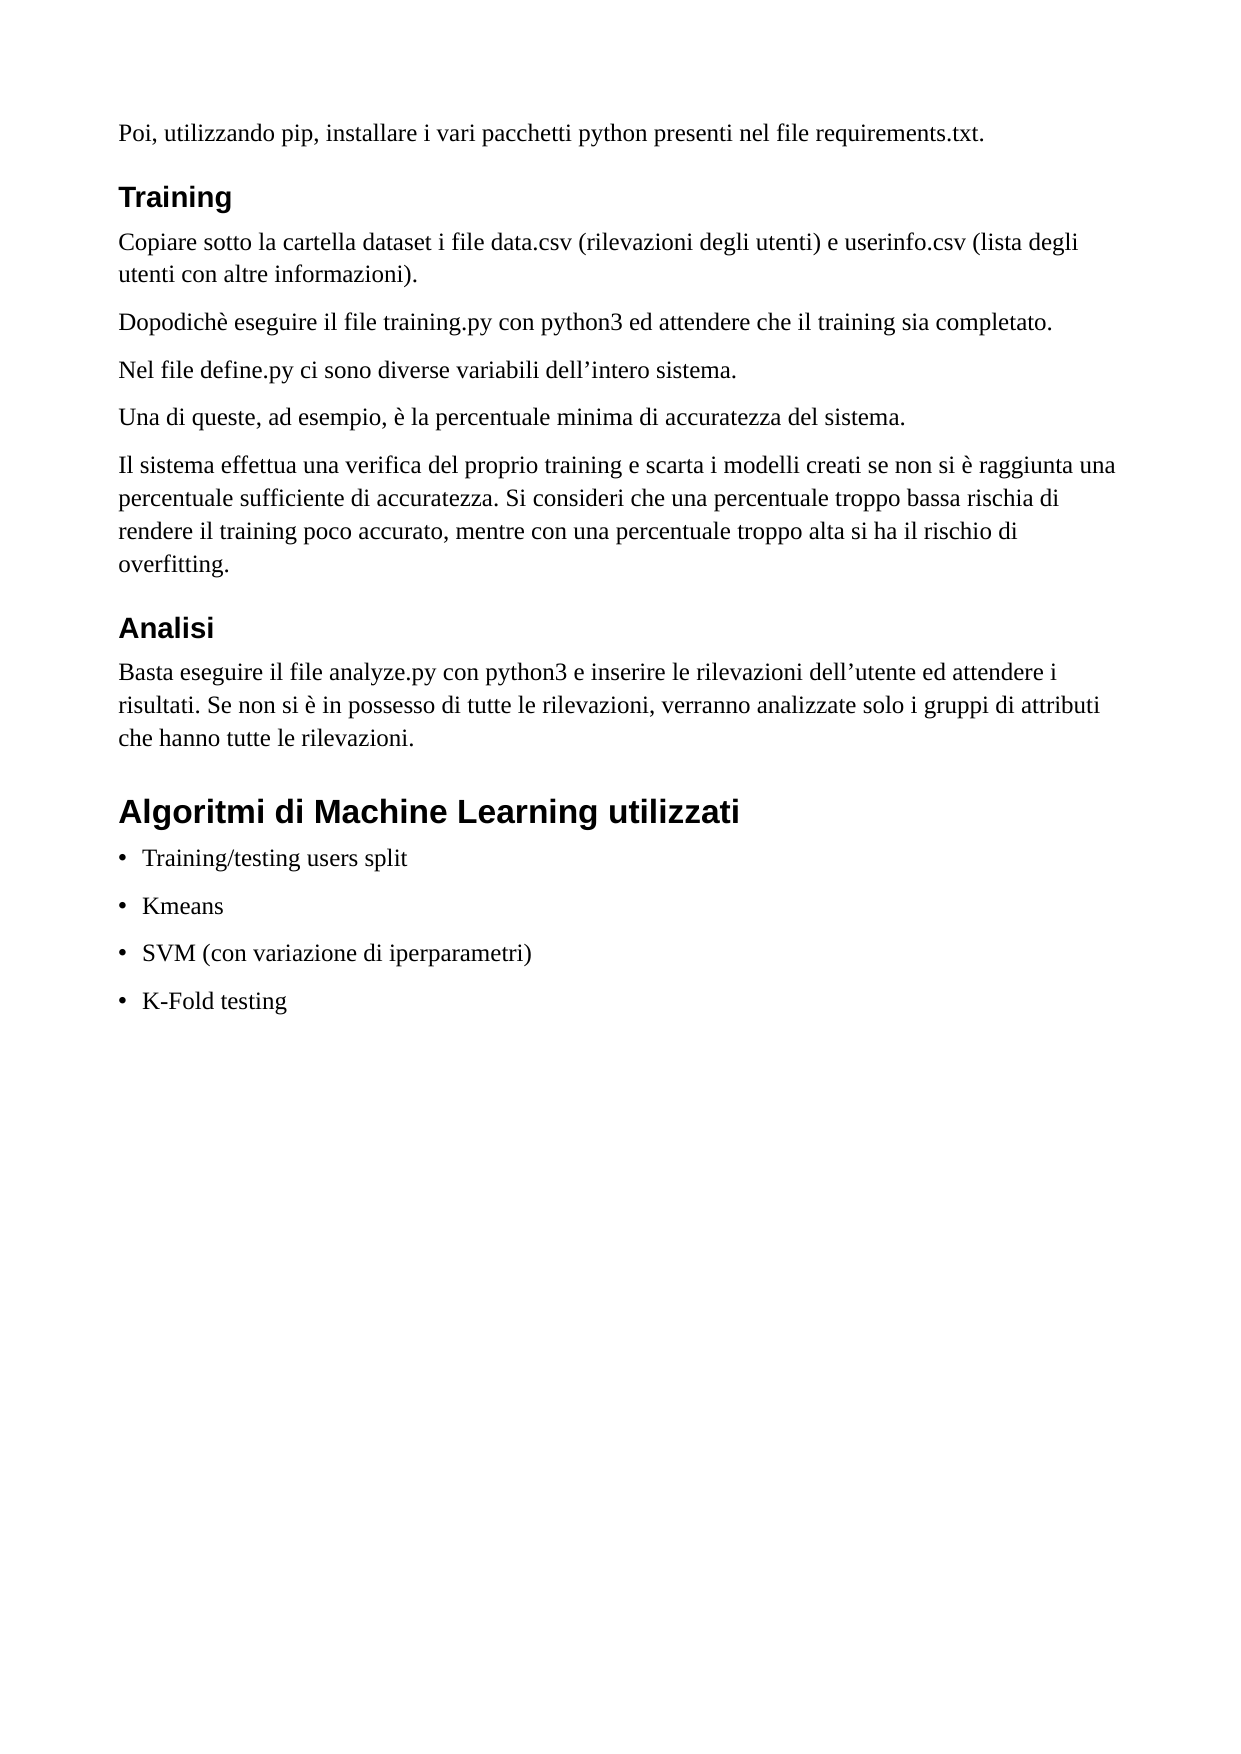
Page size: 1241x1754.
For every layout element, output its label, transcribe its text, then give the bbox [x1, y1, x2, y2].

list SVM (con variazione di iperparametri) [118, 938, 1122, 967]
list Training/testing users split [118, 843, 1122, 872]
subtitle Analisi [118, 611, 1122, 645]
text Nel file define.py ci sono diverse variabili dell’intero sistema. [118, 355, 1122, 383]
text Il sistema effettua una verifica del proprio training e scarta i modelli creati se non si è raggiunta una percentuale sufficiente di accuratezza. Si consideri che una percentuale troppo bassa rischia di rendere il training poco accurato, mentre con una percentuale troppo alta si ha il rischio di overfitting. [118, 450, 1122, 578]
text Una di queste, ad esempio, è la percentuale minima di accuratezza del sistema. [118, 402, 1122, 431]
list Kmeans [118, 891, 1122, 919]
list K-Fold testing [118, 986, 1122, 1015]
text Dopodichè eseguire il file training.py con python3 ed attendere che il training sia completato. [118, 307, 1122, 336]
text Basta eseguire il file analyze.py con python3 e inserire le rilevazioni dell’utente ed attendere i risultati. Se non si è in possesso di tutte le rilevazioni, verranno analizzate solo i gruppi di attributi che hanno tutte le rilevazioni. [118, 657, 1122, 752]
text Poi, utilizzando pip, installare i vari pacchetti python presenti nel file requirements.txt. [118, 118, 1122, 147]
subtitle Algoritmi di Machine Learning utilizzati [118, 792, 1122, 831]
text Copiare sotto la cartella dataset i file data.csv (rilevazioni degli utenti) e userinfo.csv (lista degli utenti con altre informazioni). [118, 227, 1122, 288]
subtitle Training [118, 180, 1122, 214]
